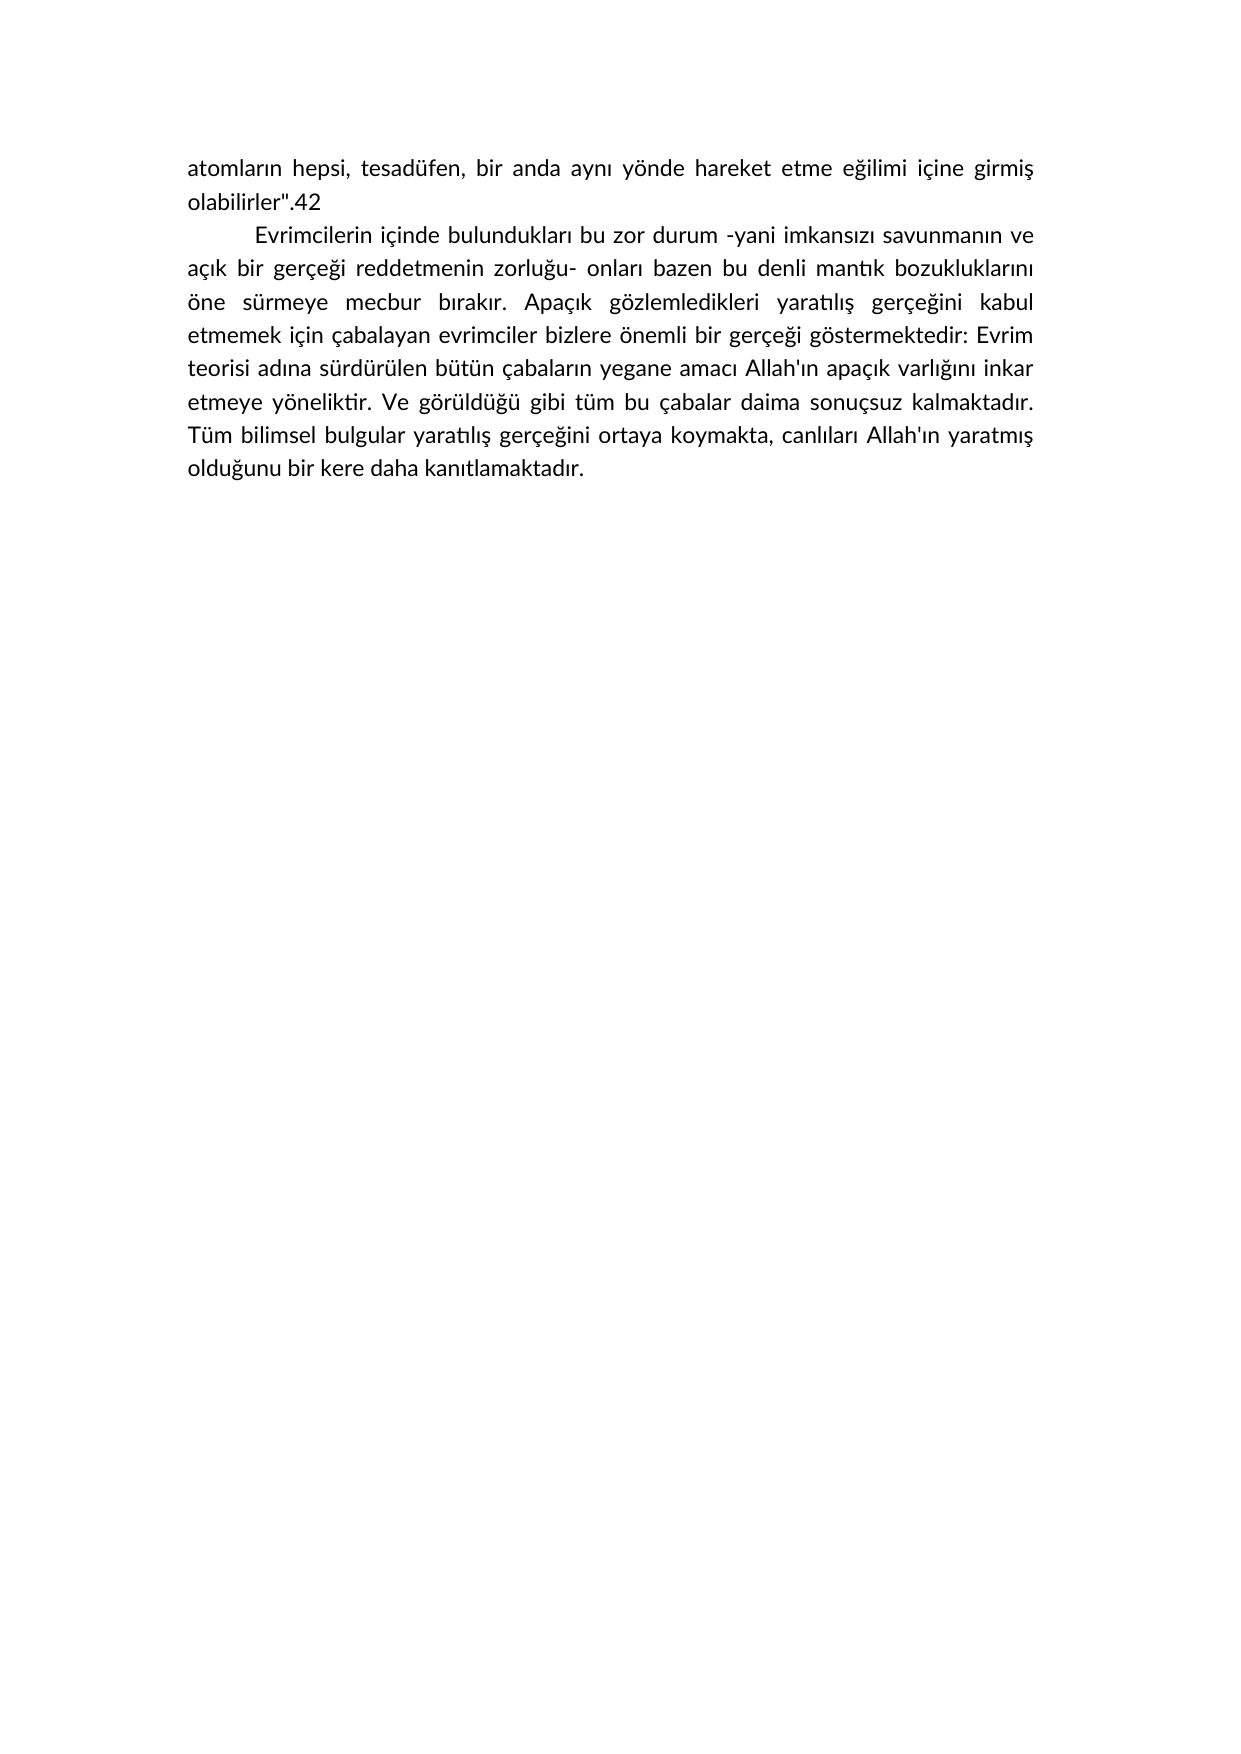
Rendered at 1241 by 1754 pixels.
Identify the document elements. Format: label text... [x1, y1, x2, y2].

text atomların hepsi, tesadüfen, bir anda aynı yönde hareket etme eğilimi içine girmiş olabilirler".42 [187, 150, 1035, 217]
text Evrimcilerin içinde bulundukları bu zor durum -yani imkansızı savunmanın ve açık bir gerçeği reddetmenin zorluğu- onları bazen bu denli mantık bozukluklarını öne sürmeye mecbur bırakır. Apaçık gözlemledikleri yaratılış gerçeğini kabul etmemek için çabalayan evrimciler bizlere önemli bir gerçeği göstermektedir: Evrim teorisi adına sürdürülen bütün çabaların yegane amacı Allah'ın apaçık varlığını inkar etmeye yöneliktir. Ve görüldüğü gibi tüm bu çabalar daima sonuçsuz kalmaktadır. Tüm bilimsel bulgular yaratılış gerçeğini ortaya koymakta, canlıları Allah'ın yaratmış olduğunu bir kere daha kanıtlamaktadır. [187, 217, 1035, 483]
